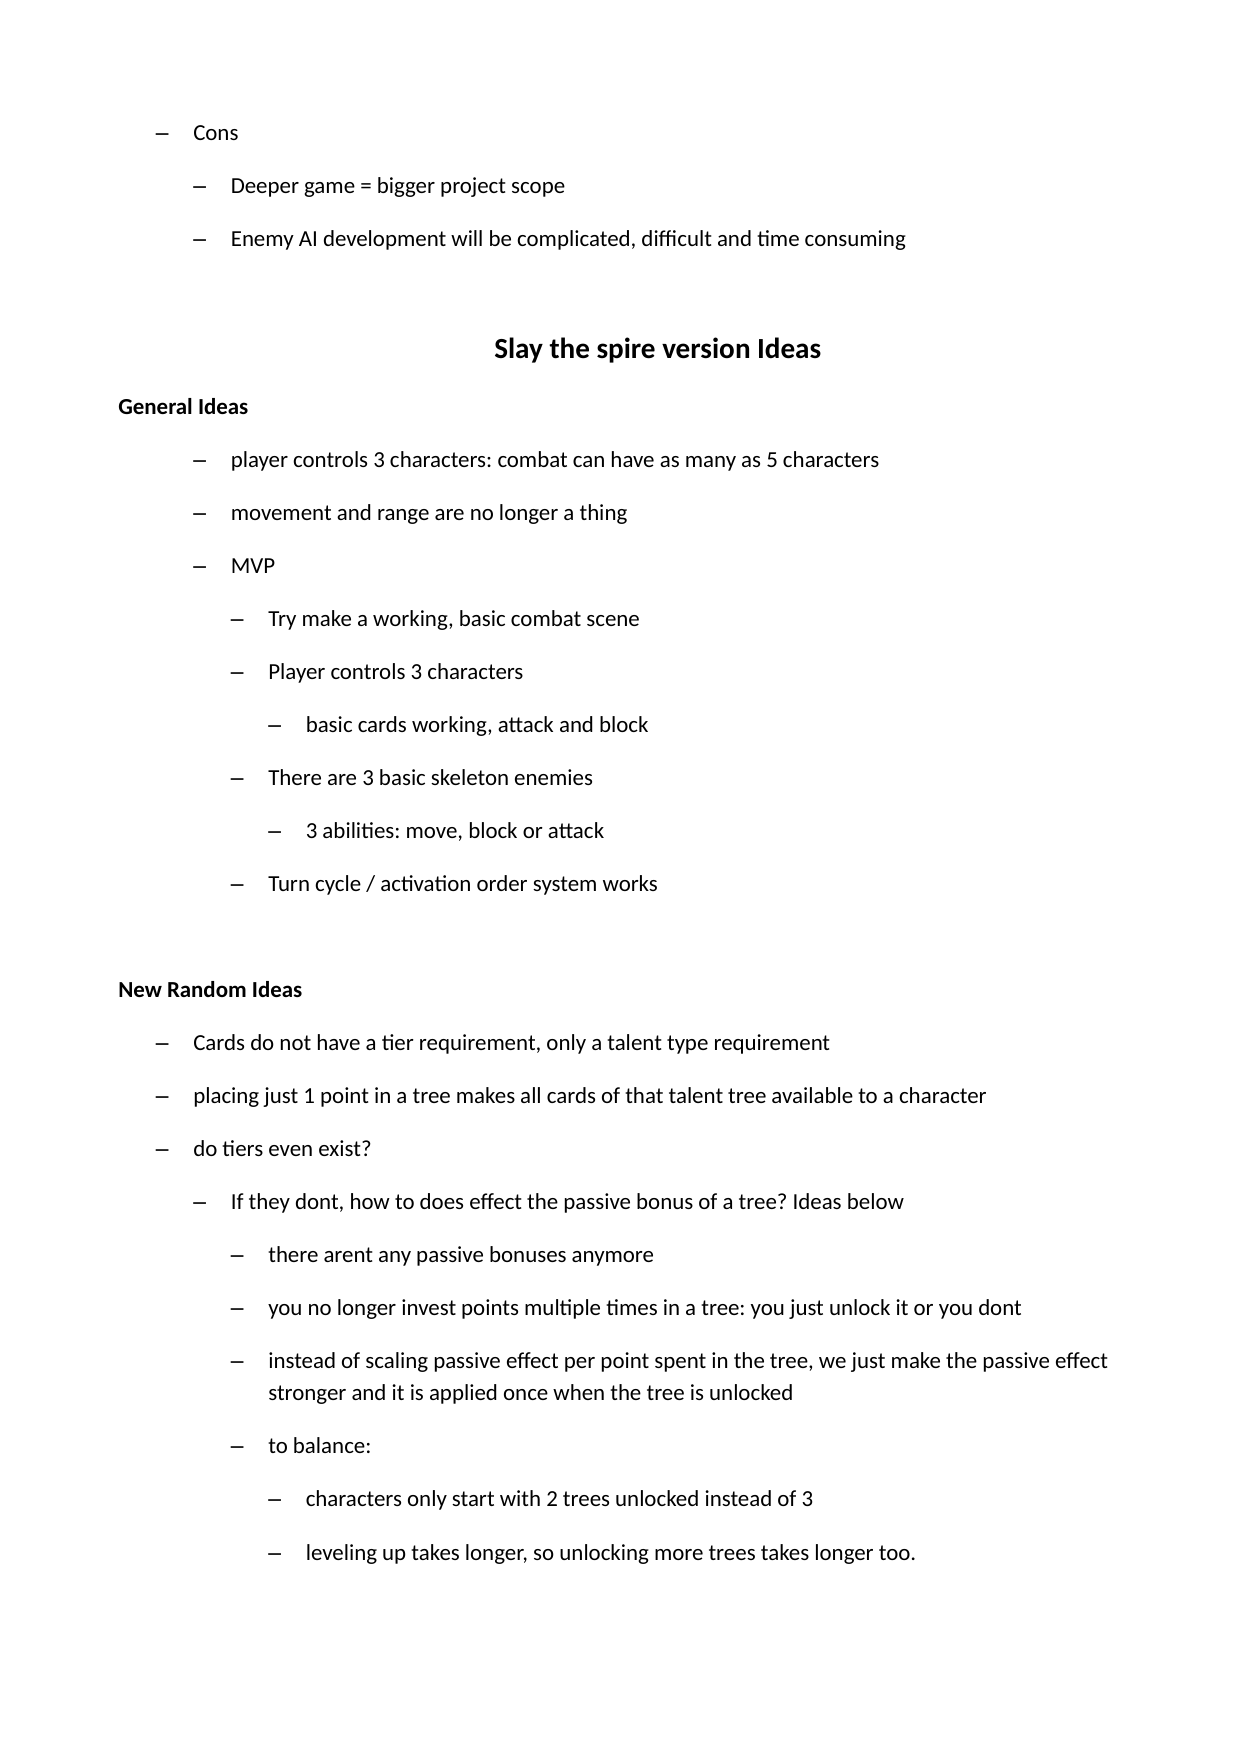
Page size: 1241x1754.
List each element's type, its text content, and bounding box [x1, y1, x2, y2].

list placing just 1 point in a tree makes all cards of that talent tree available to a character [156, 1081, 1122, 1109]
list Player controls 3 characters [231, 657, 1122, 685]
list basic cards working, attack and block [268, 710, 1122, 738]
list Try make a working, basic combat scene [231, 604, 1122, 632]
list 3 abilities: move, block or attack [268, 816, 1122, 844]
list Deeper game = bigger project scope [193, 171, 1122, 199]
list you no longer invest points multiple times in a tree: you just unlock it or you dont [231, 1293, 1122, 1321]
list to balance: [231, 1432, 1122, 1459]
list Turn cycle / activation order system works [231, 869, 1122, 897]
list Slay the spire version Ideas [156, 330, 1122, 366]
list MVP [193, 551, 1122, 579]
list characters only start with 2 trees unlocked instead of 3 [268, 1484, 1122, 1513]
list leveling up takes longer, so unlocking more trees takes longer too. [268, 1538, 1122, 1566]
list If they dont, how to does effect the passive bonus of a tree? Ideas below [193, 1187, 1122, 1215]
text General Ideas [118, 392, 1122, 420]
list Enemy AI development will be complicated, difficult and time consuming [193, 224, 1122, 252]
list do tiers even exist? [156, 1134, 1122, 1162]
list There are 3 basic skeleton enemies [231, 763, 1122, 791]
list Cards do not have a tier requirement, only a talent type requirement [156, 1028, 1122, 1056]
list player controls 3 characters: combat can have as many as 5 characters [193, 445, 1122, 473]
list there arent any passive bonuses anymore [231, 1240, 1122, 1268]
list Cons [156, 118, 1122, 146]
text New Random Ideas [118, 975, 1122, 1003]
list instead of scaling passive effect per point spent in the tree, we just make the passive effect stronger and it is applied once when the tree is unlocked [231, 1346, 1122, 1407]
list movement and range are no longer a thing [193, 498, 1122, 526]
